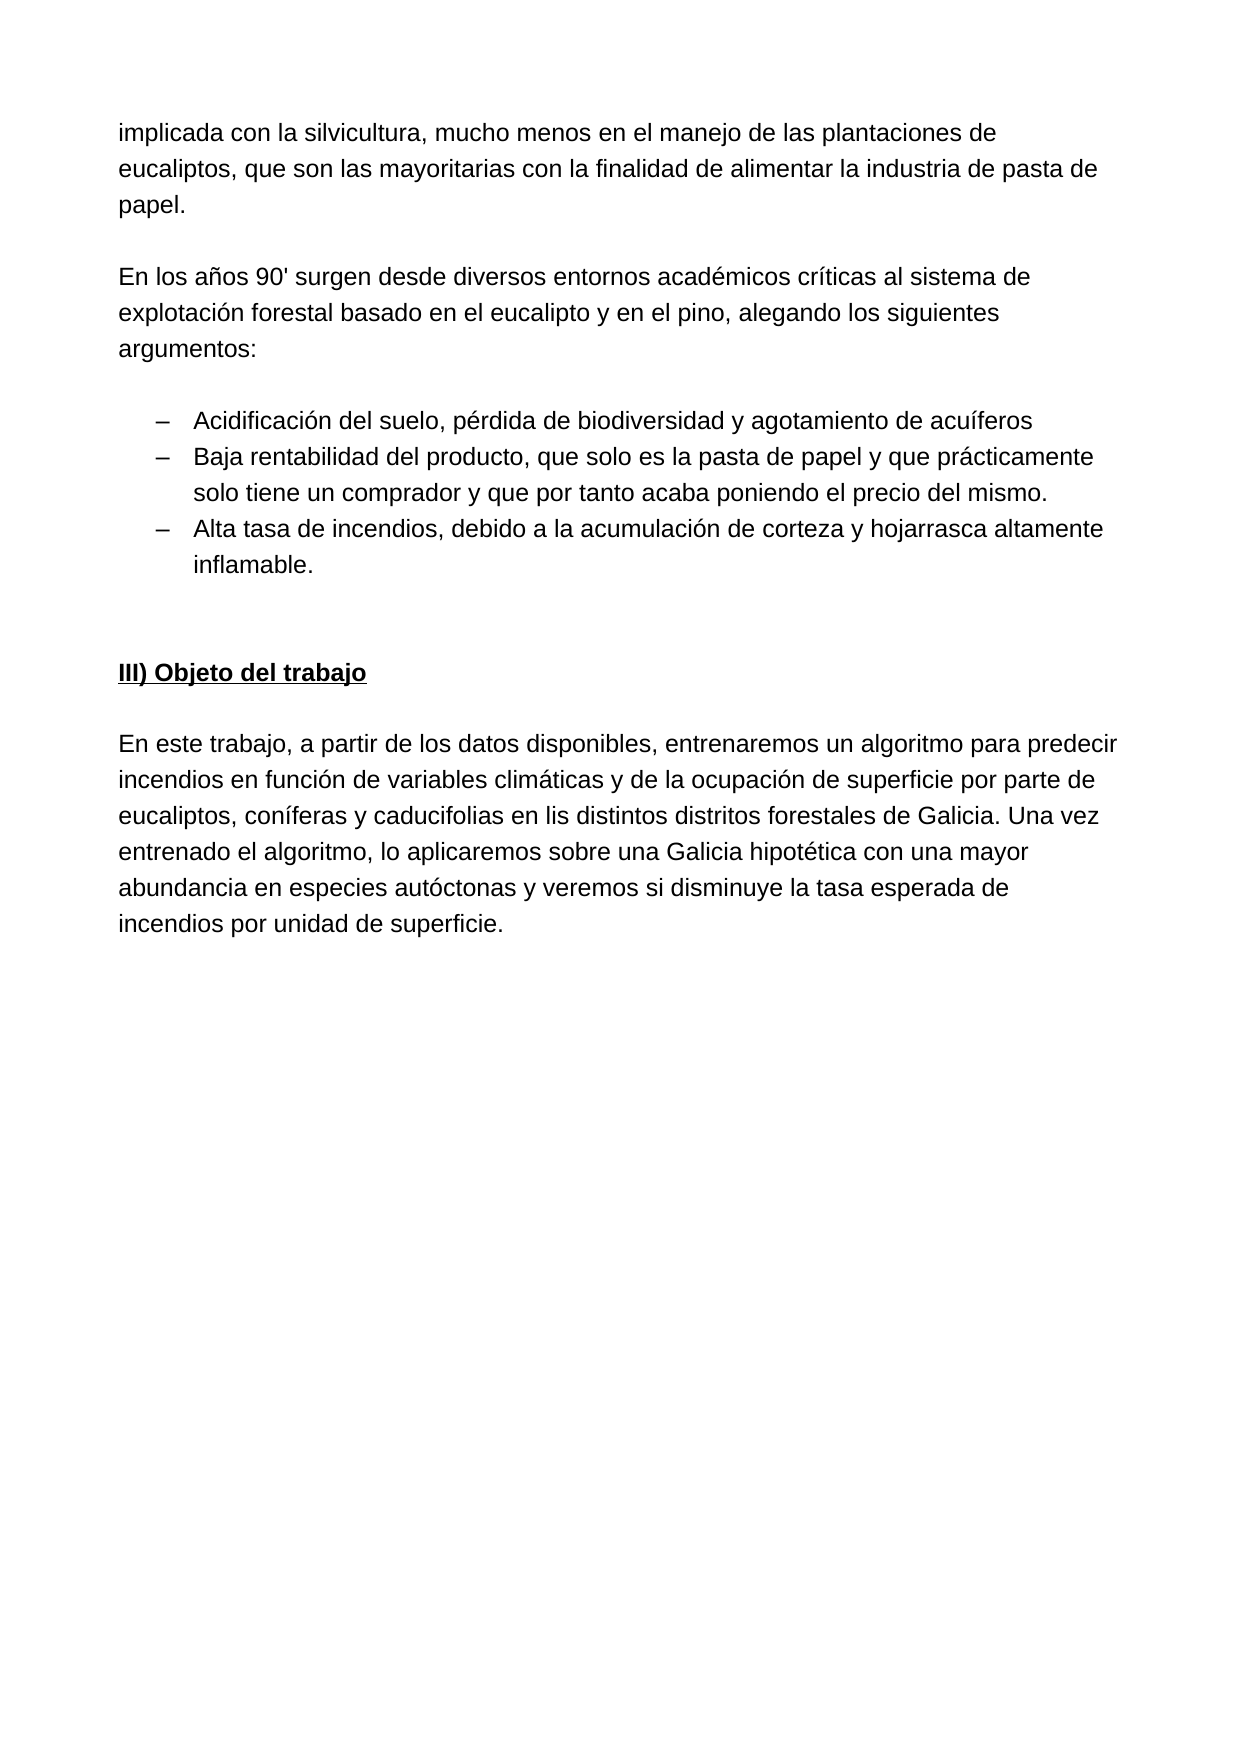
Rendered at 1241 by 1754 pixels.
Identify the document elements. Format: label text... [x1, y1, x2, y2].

text implicada con la silvicultura, mucho menos en el manejo de las plantaciones de eucaliptos, que son las mayoritarias con la finalidad de alimentar la industria de pasta de papel. [118, 118, 1122, 219]
list Baja rentabilidad del producto, que solo es la pasta de papel y que prácticamente solo tiene un comprador y que por tanto acaba poniendo el precio del mismo. [156, 442, 1122, 506]
text En los años 90' surgen desde diversos entornos académicos críticas al sistema de explotación forestal basado en el eucalipto y en el pino, alegando los siguientes argumentos: [118, 262, 1122, 362]
text En este trabajo, a partir de los datos disponibles, entrenaremos un algoritmo para predecir incendios en función de variables climáticas y de la ocupación de superficie por parte de eucaliptos, coníferas y caducifolias en lis distintos distritos forestales de Galicia. Una vez entrenado el algoritmo, lo aplicaremos sobre una Galicia hipotética con una mayor abundancia en especies autóctonas y veremos si disminuye la tasa esperada de incendios por unidad de superficie. [118, 729, 1122, 938]
list Acidificación del suelo, pérdida de biodiversidad y agotamiento de acuíferos [156, 406, 1122, 434]
text III) Objeto del trabajo [118, 657, 1122, 686]
list Alta tasa de incendios, debido a la acumulación de corteza y hojarrasca altamente inflamable. [156, 514, 1122, 578]
